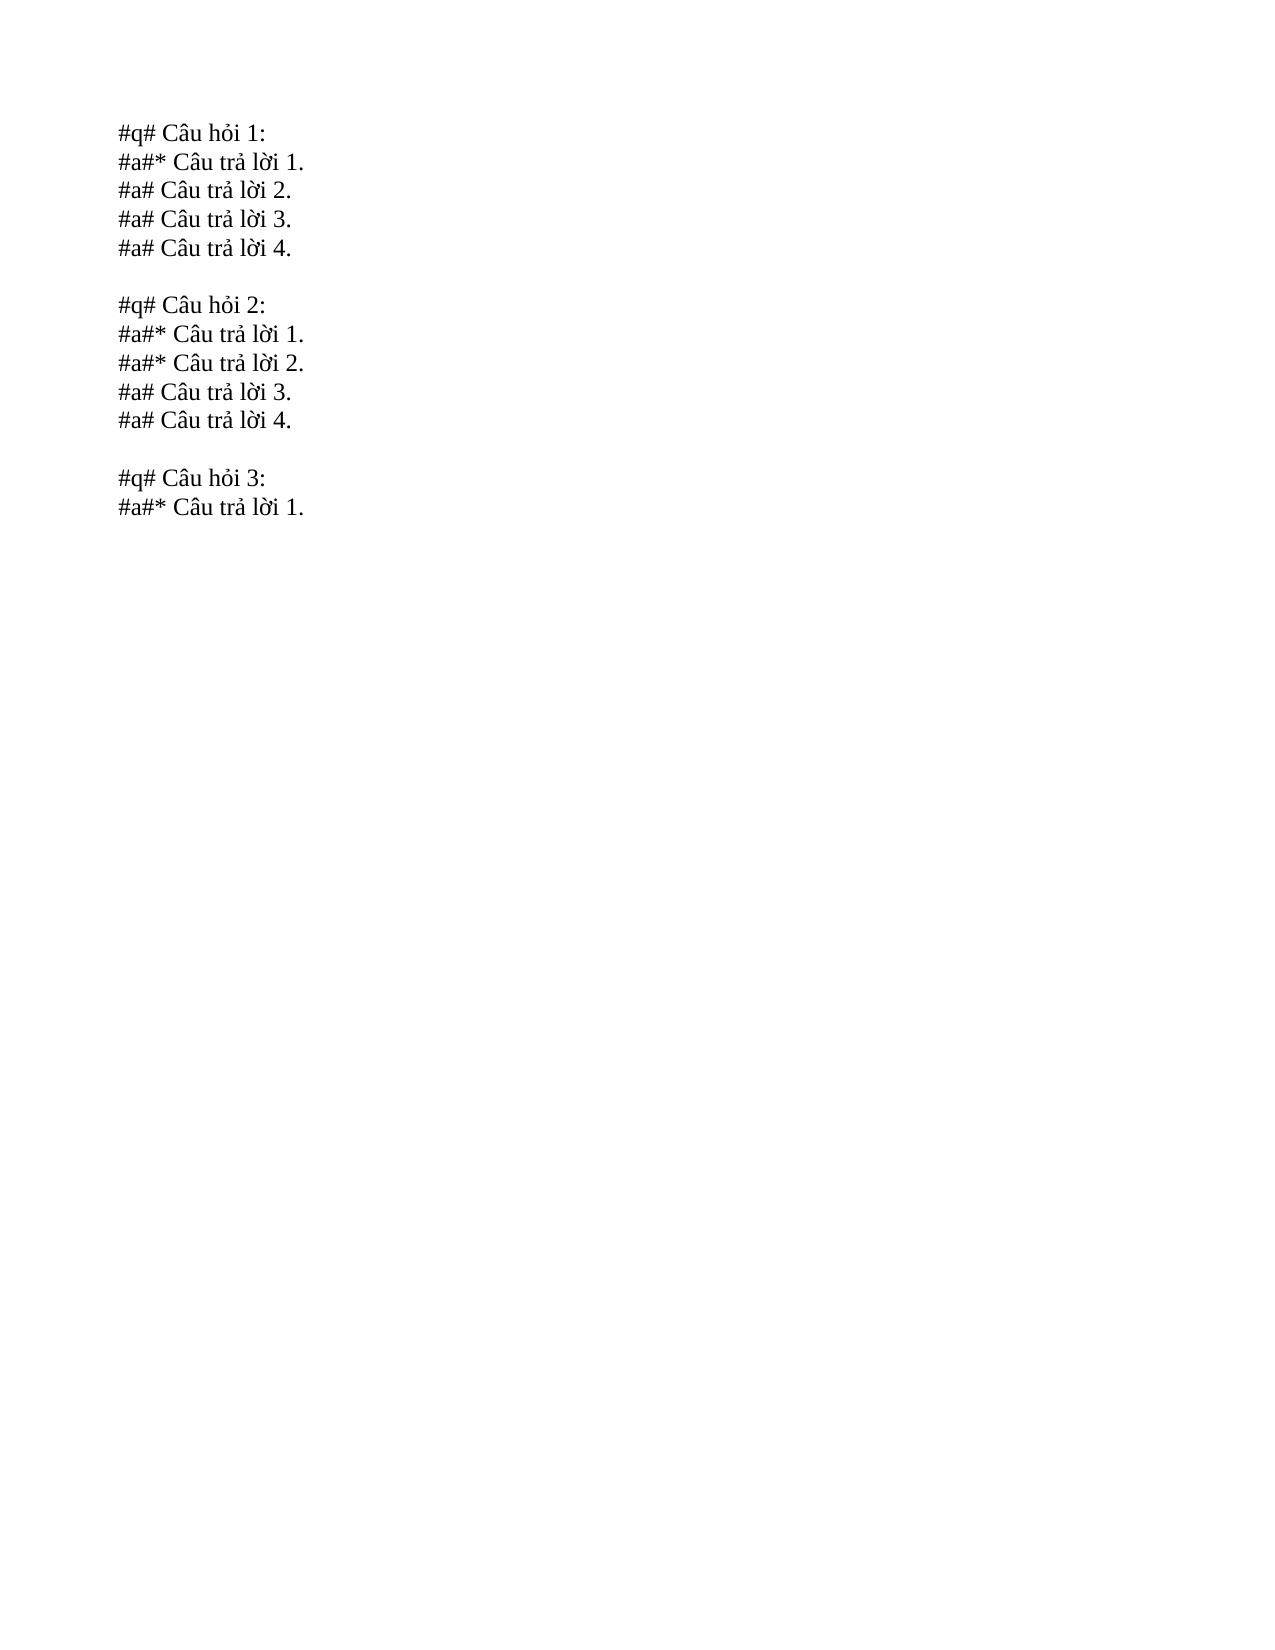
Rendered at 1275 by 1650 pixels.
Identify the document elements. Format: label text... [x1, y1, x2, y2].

text #a# Câu trả lời 3. [118, 377, 1157, 406]
text #a# Câu trả lời 4. [118, 233, 1157, 262]
text #q# Câu hỏi 2: [118, 291, 1157, 319]
text #q# Câu hỏi 1: [118, 118, 1157, 147]
text #a#* Câu trả lời 2. [118, 348, 1157, 377]
text #a#* Câu trả lời 1. [118, 147, 1157, 176]
text #a#* Câu trả lời 1. [118, 492, 1157, 521]
text #a# Câu trả lời 2. [118, 176, 1157, 204]
text #a# Câu trả lời 4. [118, 406, 1157, 434]
text #a#* Câu trả lời 1. [118, 319, 1157, 348]
text #q# Câu hỏi 3: [118, 463, 1157, 492]
text #a# Câu trả lời 3. [118, 204, 1157, 233]
